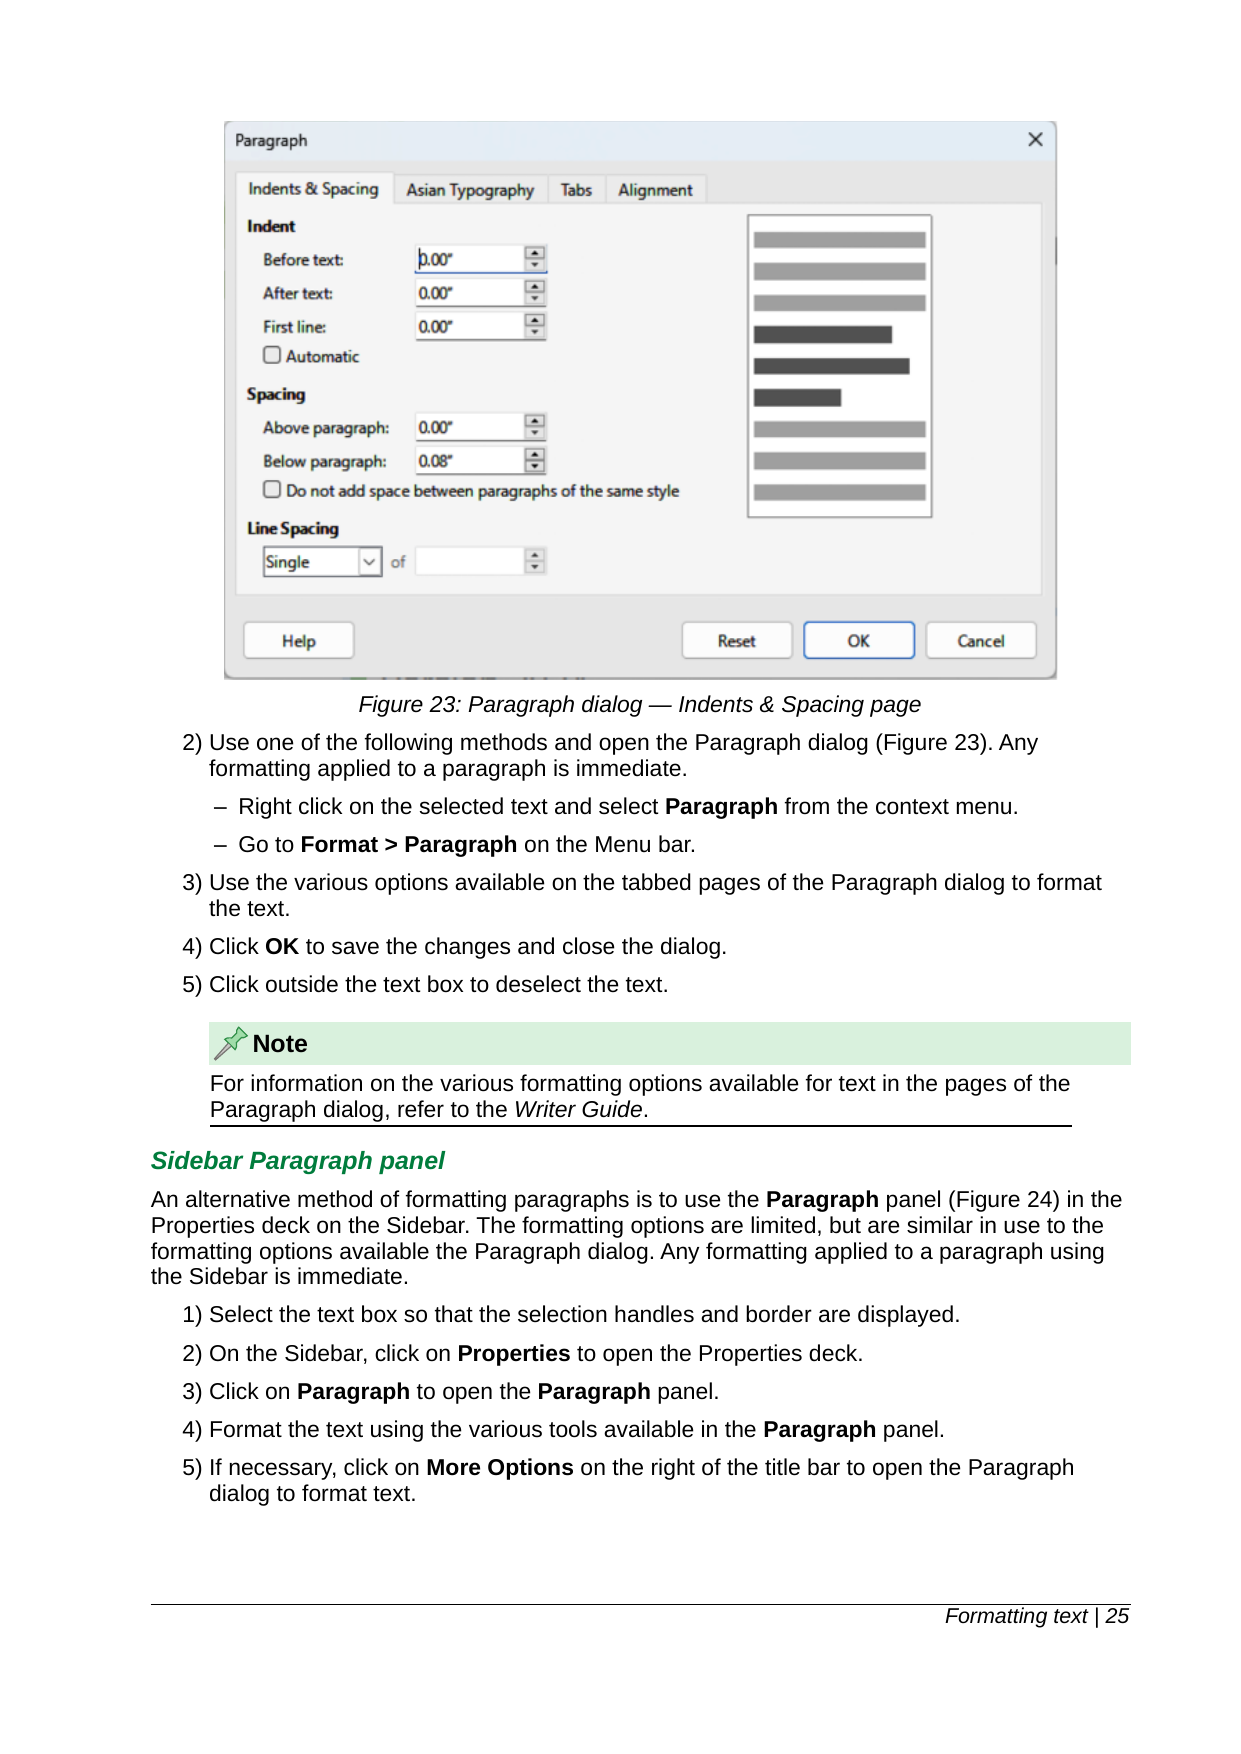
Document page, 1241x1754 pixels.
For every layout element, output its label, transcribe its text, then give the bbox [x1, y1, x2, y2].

subtitle Sidebar Paragraph panel [151, 1147, 1131, 1175]
list Click on Paragraph to open the Paragraph panel. [194, 1378, 1131, 1404]
text For information on the various formatting options available for text in the pages of the Paragraph dialog, refer to the Writer Guide. [209, 1071, 1072, 1127]
list Select the text box so that the selection handles and border are displayed. [194, 1302, 1131, 1328]
subtitle Note [209, 1022, 1131, 1065]
picture [224, 121, 1058, 680]
list Go to Format > Paragraph on the Menu bar. [223, 832, 1131, 857]
list If necessary, click on More Options on the right of the title bar to open the Paragraph dialog to format text. [194, 1455, 1131, 1506]
list Format the text using the various tools available in the Paragraph panel. [194, 1417, 1131, 1442]
text Figure 23: Paragraph dialog — Indents & Spacing page [224, 692, 1057, 717]
list Click outside the text box to deselect the text. [194, 972, 1131, 997]
list Right click on the selected text and select Paragraph from the context menu. [223, 793, 1131, 819]
list Use the various options available on the tabbed pages of the Paragraph dialog to format the text. [194, 870, 1131, 921]
list On the Sidebar, click on Properties to open the Properties deck. [194, 1340, 1131, 1366]
list Use one of the following methods and open the Paragraph dialog (Figure 23). Any formatting applied to a paragraph is immediate. [194, 730, 1131, 781]
text An alternative method of formatting paragraphs is to use the Paragraph panel (Figure 24) in the Properties deck on the Sidebar. The formatting options are limited, but are similar in use to the formatting options available the Paragraph dialog. Any formatting applied to a paragraph using the Sidebar is immediate. [151, 1187, 1131, 1290]
list Click OK to save the changes and close the dialog. [194, 933, 1131, 959]
